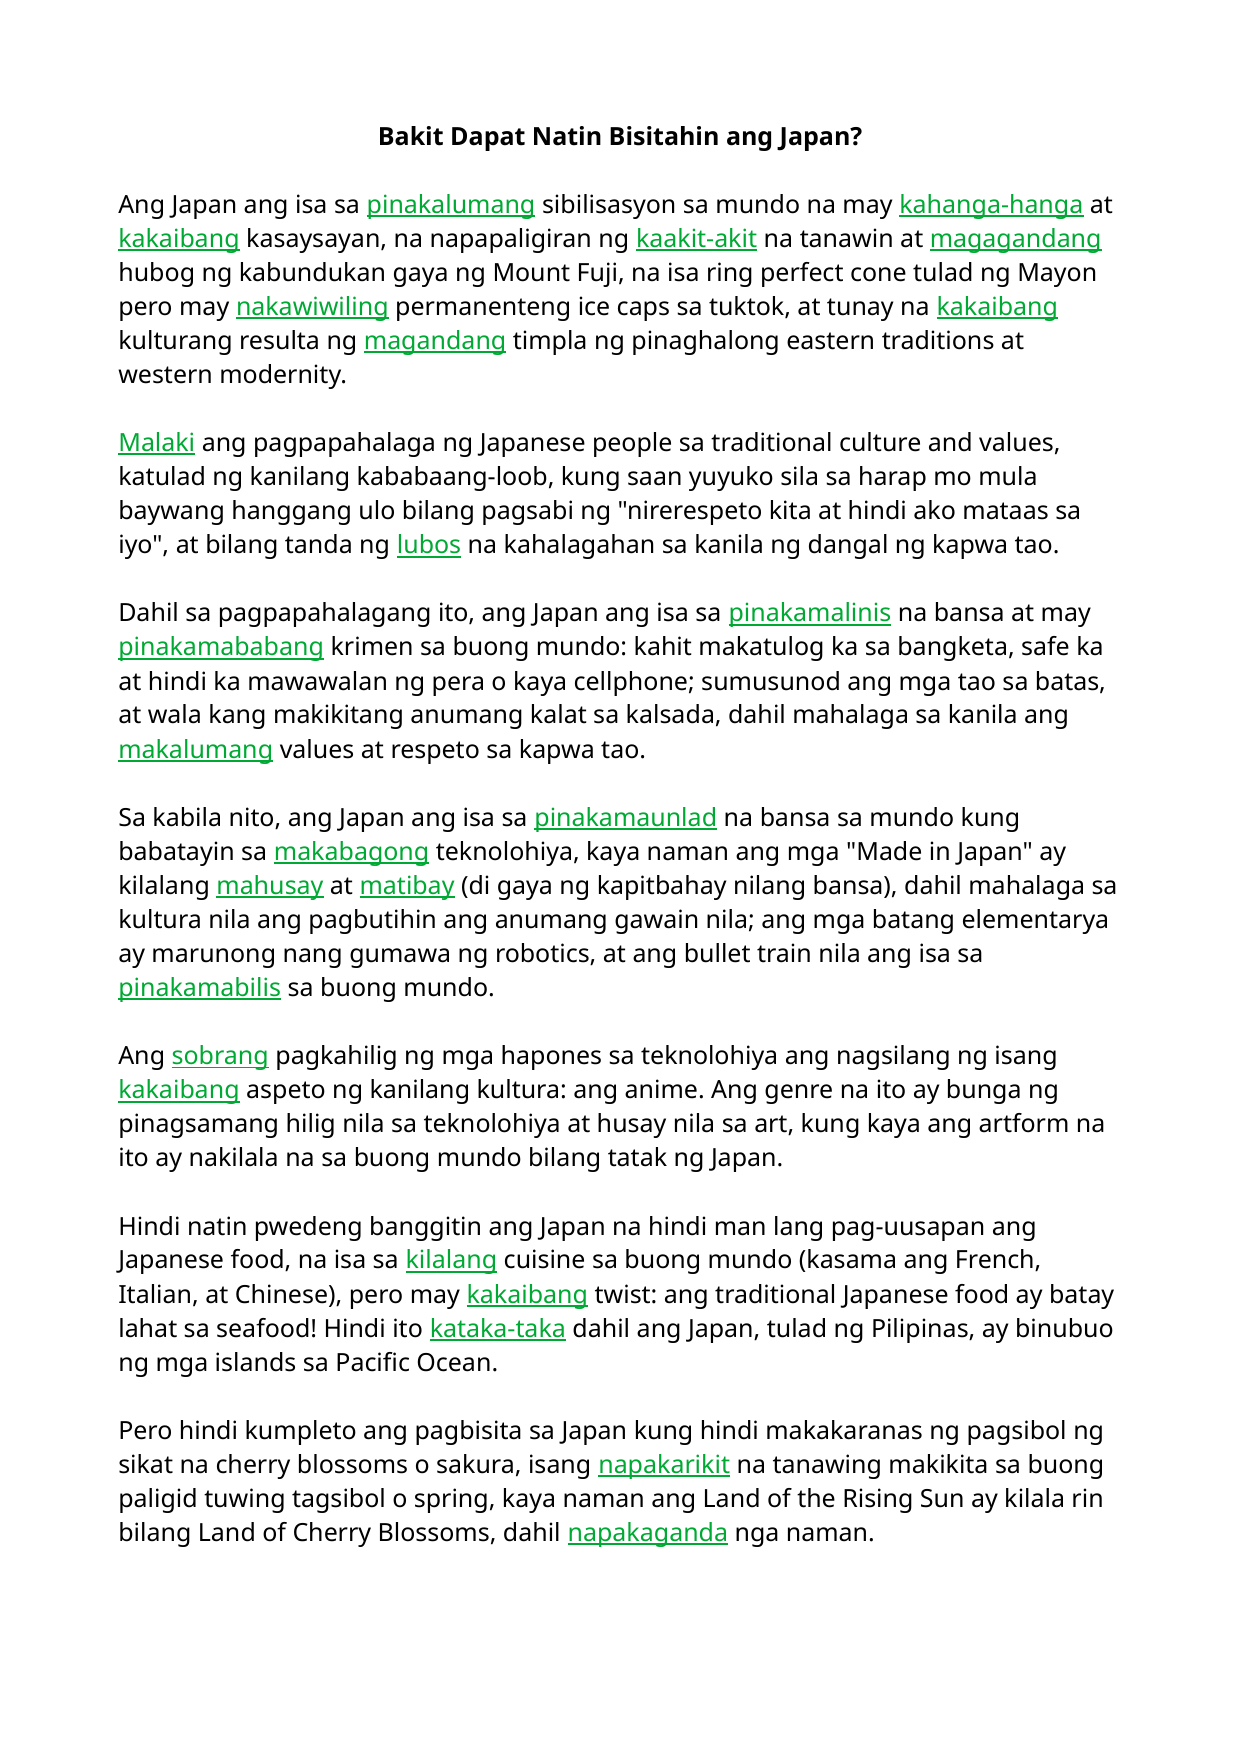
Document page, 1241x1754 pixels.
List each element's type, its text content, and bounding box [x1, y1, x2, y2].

text Sa kabila nito, ang Japan ang isa sa pinakamaunlad na bansa sa mundo kung babatayin sa makabagong teknolohiya, kaya naman ang mga "Made in Japan" ay kilalang mahusay at matibay (di gaya ng kapitbahay nilang bansa), dahil mahalaga sa kultura nila ang pagbutihin ang anumang gawain nila; ang mga batang elementarya ay marunong nang gumawa ng robotics, at ang bullet train nila ang isa sa pinakamabilis sa buong mundo. [118, 799, 1122, 1004]
text Bakit Dapat Natin Bisitahin ang Japan? [118, 118, 1122, 152]
text Ang Japan ang isa sa pinakalumang sibilisasyon sa mundo na may kahanga-hanga at kakaibang kasaysayan, na napapaligiran ng kaakit-akit na tanawin at magagandang hubog ng kabundukan gaya ng Mount Fuji, na isa ring perfect cone tulad ng Mayon pero may nakawiwiling permanenteng ice caps sa tuktok, at tunay na kakaibang kulturang resulta ng magandang timpla ng pinaghalong eastern traditions at western modernity. [118, 186, 1122, 391]
text Malaki ang pagpapahalaga ng Japanese people sa traditional culture and values, katulad ng kanilang kababaang-loob, kung saan yuyuko sila sa harap mo mula baywang hanggang ulo bilang pagsabi ng "nirerespeto kita at hindi ako mataas sa iyo", at bilang tanda ng lubos na kahalagahan sa kanila ng dangal ng kapwa tao. [118, 425, 1122, 561]
text Ang sobrang pagkahilig ng mga hapones sa teknolohiya ang nagsilang ng isang kakaibang aspeto ng kanilang kultura: ang anime. Ang genre na ito ay bunga ng pinagsamang hilig nila sa teknolohiya at husay nila sa art, kung kaya ang artform na ito ay nakilala na sa buong mundo bilang tatak ng Japan. [118, 1038, 1122, 1174]
text Dahil sa pagpapahalagang ito, ang Japan ang isa sa pinakamalinis na bansa at may pinakamababang krimen sa buong mundo: kahit makatulog ka sa bangketa, safe ka at hindi ka mawawalan ng pera o kaya cellphone; sumusunod ang mga tao sa batas, at wala kang makikitang anumang kalat sa kalsada, dahil mahalaga sa kanila ang makalumang values at respeto sa kapwa tao. [118, 595, 1122, 765]
text Pero hindi kumpleto ang pagbisita sa Japan kung hindi makakaranas ng pagsibol ng sikat na cherry blossoms o sakura, isang napakarikit na tanawing makikita sa buong paligid tuwing tagsibol o spring, kaya naman ang Land of the Rising Sun ay kilala rin bilang Land of Cherry Blossoms, dahil napakaganda nga naman. [118, 1412, 1122, 1549]
text Hindi natin pwedeng banggitin ang Japan na hindi man lang pag-uusapan ang Japanese food, na isa sa kilalang cuisine sa buong mundo (kasama ang French, Italian, at Chinese), pero may kakaibang twist: ang traditional Japanese food ay batay lahat sa seafood! Hindi ito kataka-taka dahil ang Japan, tulad ng Pilipinas, ay binubuo ng mga islands sa Pacific Ocean. [118, 1208, 1122, 1378]
